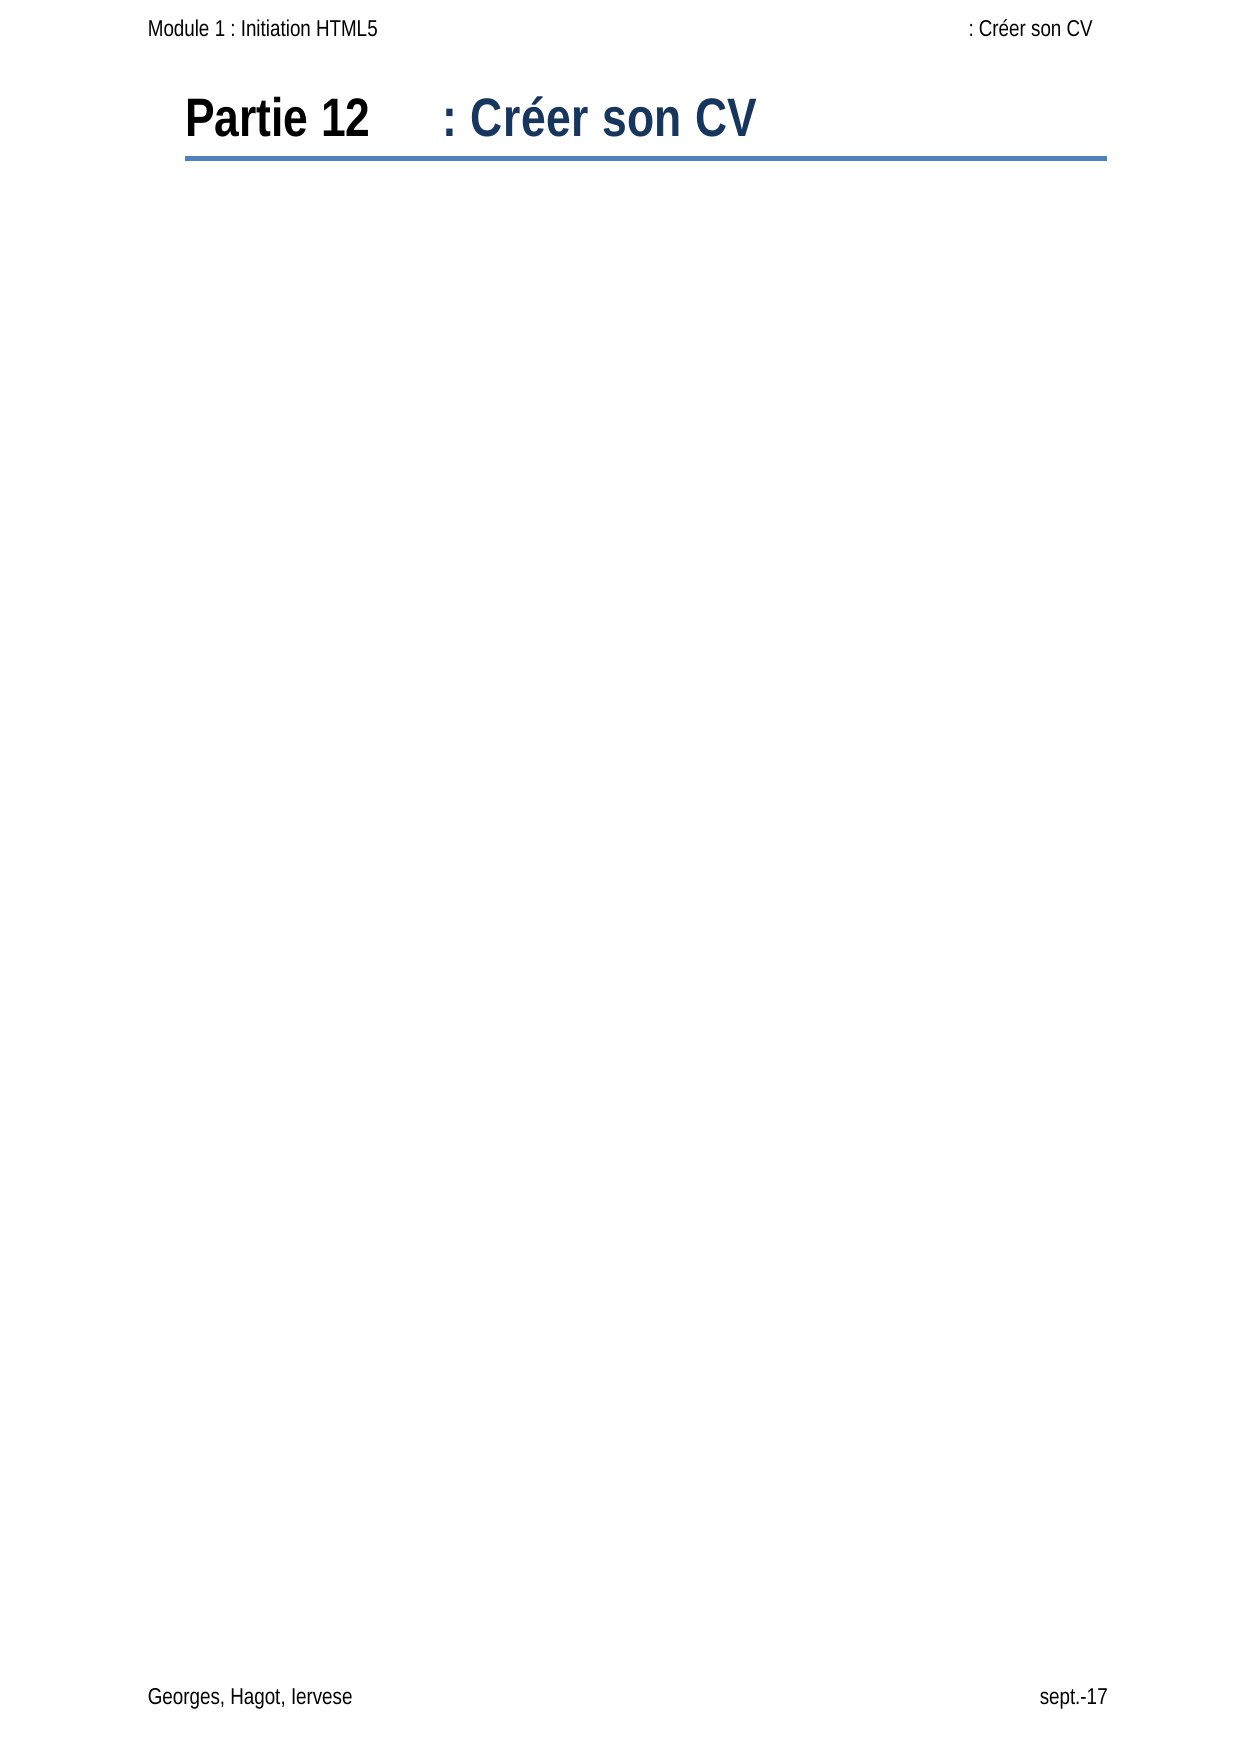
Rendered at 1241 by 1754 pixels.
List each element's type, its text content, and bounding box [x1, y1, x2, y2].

subtitle : Créer son CV [185, 85, 1107, 156]
